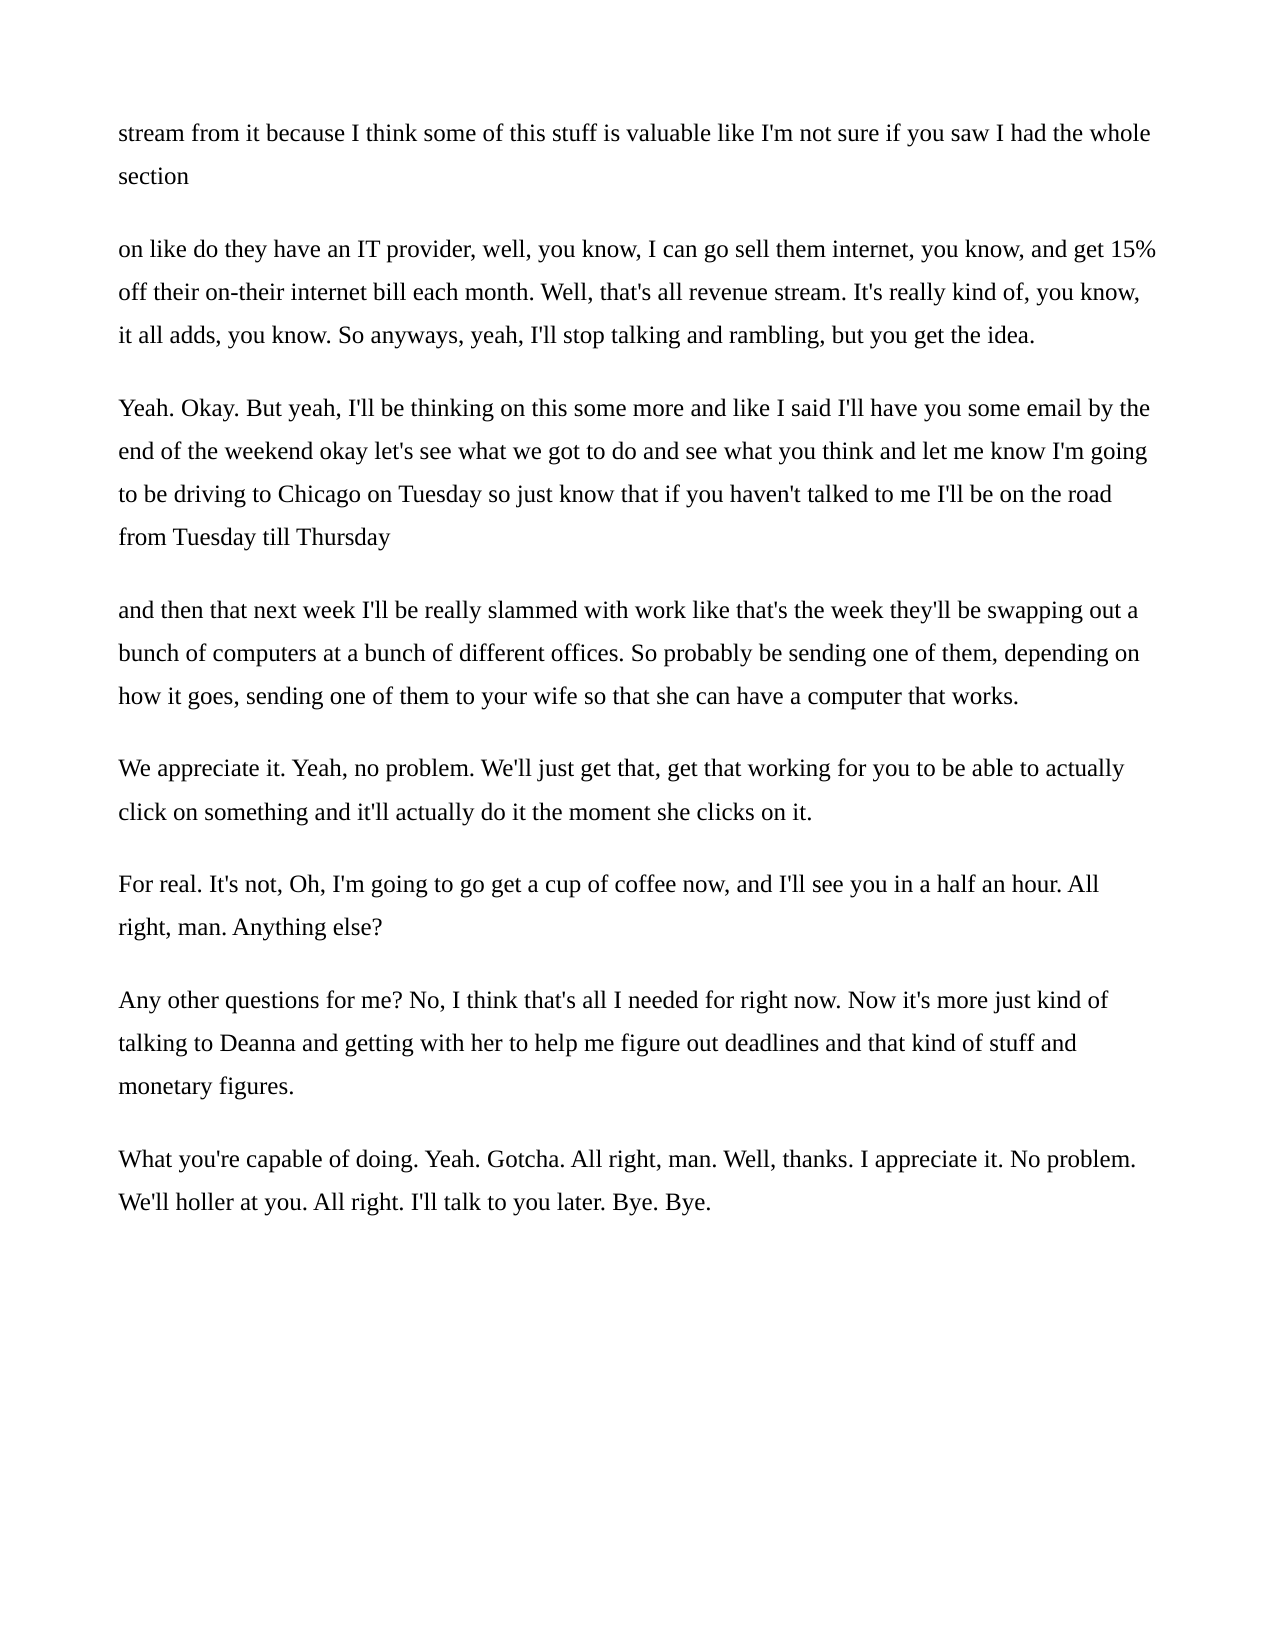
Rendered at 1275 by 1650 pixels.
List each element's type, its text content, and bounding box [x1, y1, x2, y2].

text We appreciate it. Yeah, no problem. We'll just get that, get that working for you to be able to actually click on something and it'll actually do it the moment she clicks on it. [118, 753, 1157, 825]
text Any other questions for me? No, I think that's all I needed for right now. Now it's more just kind of talking to Deanna and getting with her to help me figure out deadlines and that kind of stuff and monetary figures. [118, 985, 1157, 1100]
text What you're capable of doing. Yeah. Gotcha. All right, man. Well, thanks. I appreciate it. No problem. We'll holler at you. All right. I'll talk to you later. Bye. Bye. [118, 1144, 1157, 1216]
text Yeah. Okay. But yeah, I'll be thinking on this some more and like I said I'll have you some email by the end of the weekend okay let's see what we got to do and see what you think and let me know I'm going to be driving to Chicago on Tuesday so just know that if you haven't talked to me I'll be on the road from Tuesday till Thursday [118, 393, 1157, 551]
text stream from it because I think some of this stuff is valuable like I'm not sure if you saw I had the whole section [118, 118, 1157, 190]
text For real. It's not, Oh, I'm going to go get a cup of coffee now, and I'll see you in a half an hour. All right, man. Anything else? [118, 869, 1157, 941]
text on like do they have an IT provider, well, you know, I can go sell them internet, you know, and get 15% off their on-their internet bill each month. Well, that's all revenue stream. It's really kind of, you know, it all adds, you know. So anyways, yeah, I'll stop talking and rambling, but you get the idea. [118, 234, 1157, 349]
text and then that next week I'll be really slammed with work like that's the week they'll be swapping out a bunch of computers at a bunch of different offices. So probably be sending one of them, depending on how it goes, sending one of them to your wife so that she can have a computer that works. [118, 595, 1157, 710]
